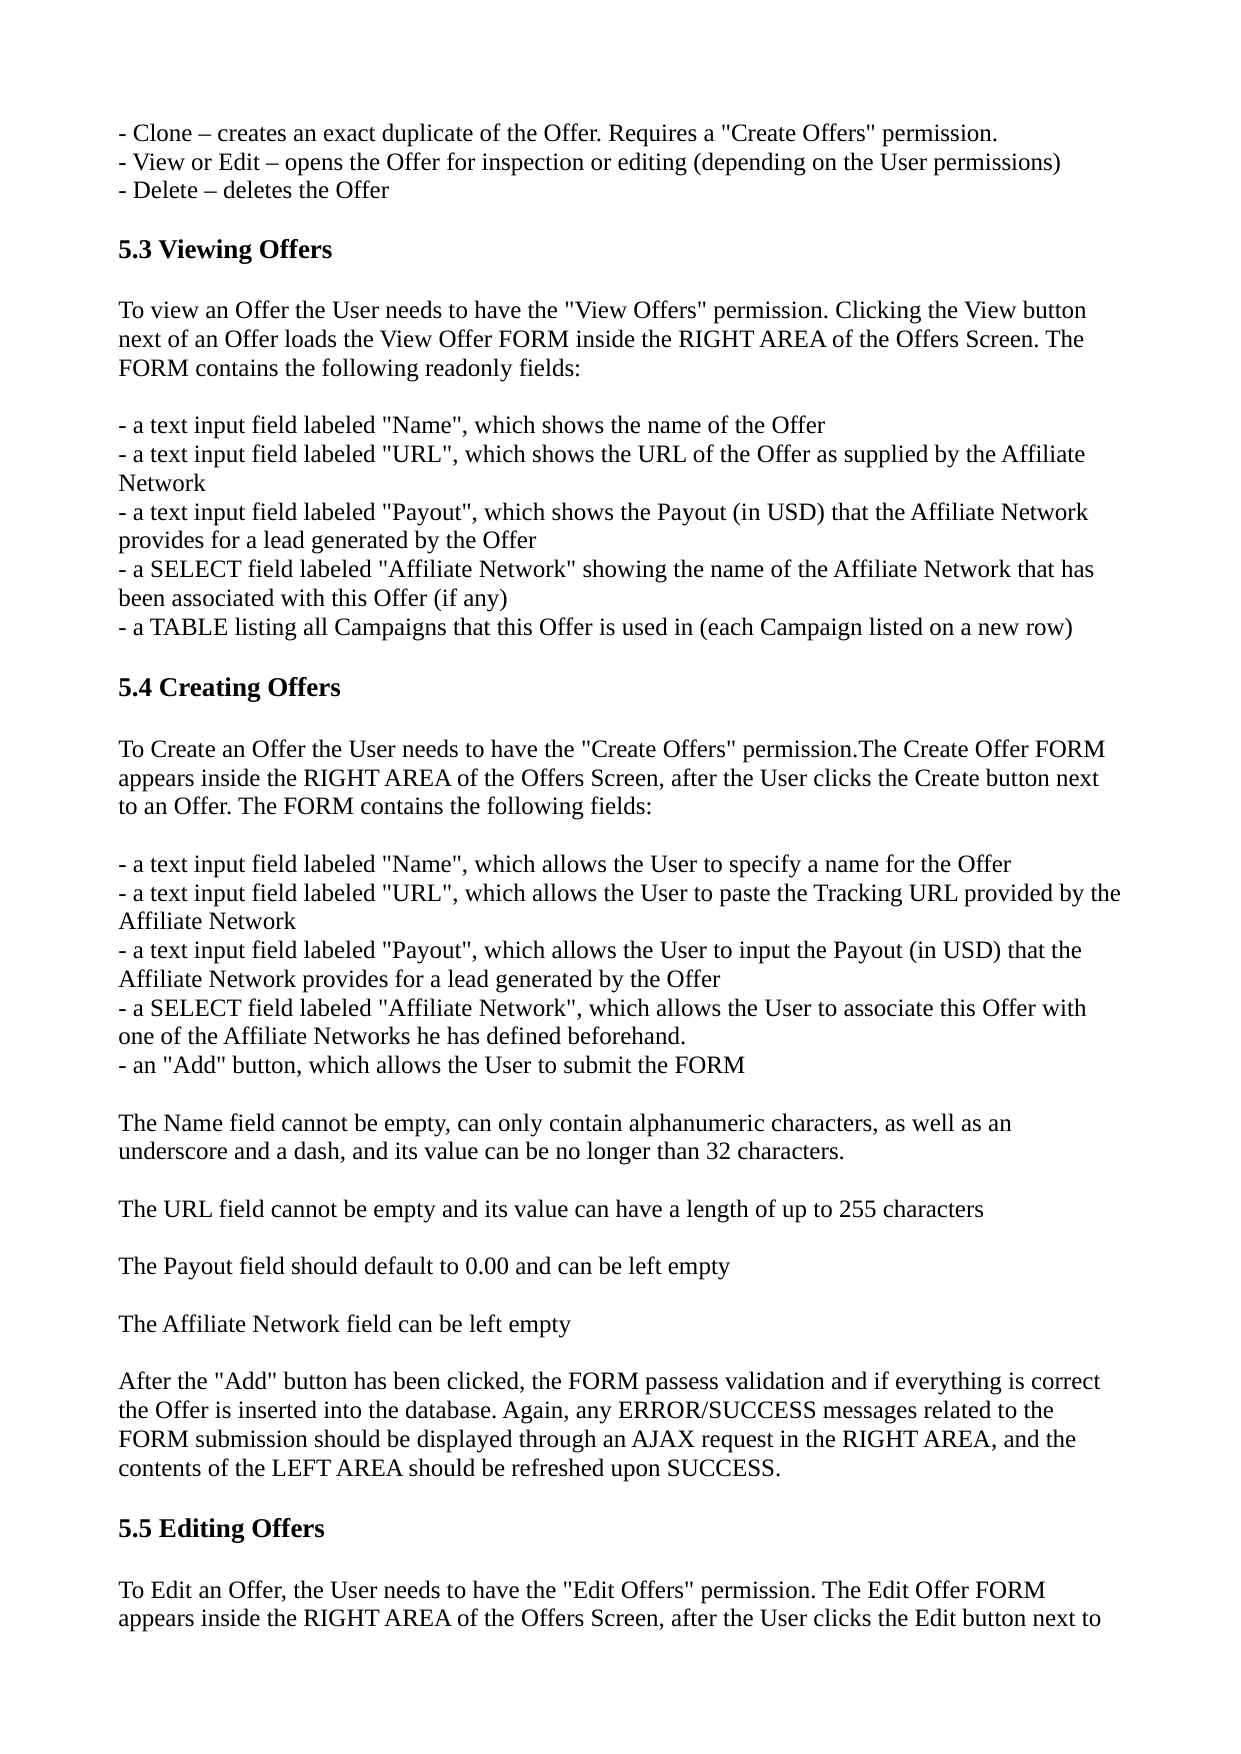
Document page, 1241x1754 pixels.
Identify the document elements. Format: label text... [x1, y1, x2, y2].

text - Clone – creates an exact duplicate of the Offer. Requires a "Create Offers" permission. - View or Edit – opens the Offer for inspection or editing (depending on the User permissions) - Delete – deletes the Offer 5.3 Viewing Offers To view an Offer the User needs to have the "View Offers" permission. Clicking the View button next of an Offer loads the View Offer FORM inside the RIGHT AREA of the Offers Screen. The FORM contains the following readonly fields: - a text input field labeled "Name", which shows the name of the Offer - a text input field labeled "URL", which shows the URL of the Offer as supplied by the Affiliate Network - a text input field labeled "Payout", which shows the Payout (in USD) that the Affiliate Network provides for a lead generated by the Offer - a SELECT field labeled "Affiliate Network" showing the name of the Affiliate Network that has been associated with this Offer (if any) - a TABLE listing all Campaigns that this Offer is used in (each Campaign listed on a new row) 5.4 Creating Offers To Create an Offer the User needs to have the "Create Offers" permission.The Create Offer FORM appears inside the RIGHT AREA of the Offers Screen, after the User clicks the Create button next to an Offer. The FORM contains the following fields: - a text input field labeled "Name", which allows the User to specify a name for the Offer - a text input field labeled "URL", which allows the User to paste the Tracking URL provided by the Affiliate Network - a text input field labeled "Payout", which allows the User to input the Payout (in USD) that the Affiliate Network provides for a lead generated by the Offer - a SELECT field labeled "Affiliate Network", which allows the User to associate this Offer with one of the Affiliate Networks he has defined beforehand. - an "Add" button, which allows the User to submit the FORM The Name field cannot be empty, can only contain alphanumeric characters, as well as an underscore and a dash, and its value can be no longer than 32 characters. The URL field cannot be empty and its value can have a length of up to 255 characters The Payout field should default to 0.00 and can be left empty The Affiliate Network field can be left empty After the "Add" button has been clicked, the FORM passess validation and if everything is correct the Offer is inserted into the database. Again, any ERROR/SUCCESS messages related to the FORM submission should be displayed through an AJAX request in the RIGHT AREA, and the contents of the LEFT AREA should be refreshed upon SUCCESS. 5.5 Editing Offers To Edit an Offer, the User needs to have the "Edit Offers" permission. The Edit Offer FORM appears inside the RIGHT AREA of the Offers Screen, after the User clicks the Edit button next to [118, 118, 1122, 1632]
